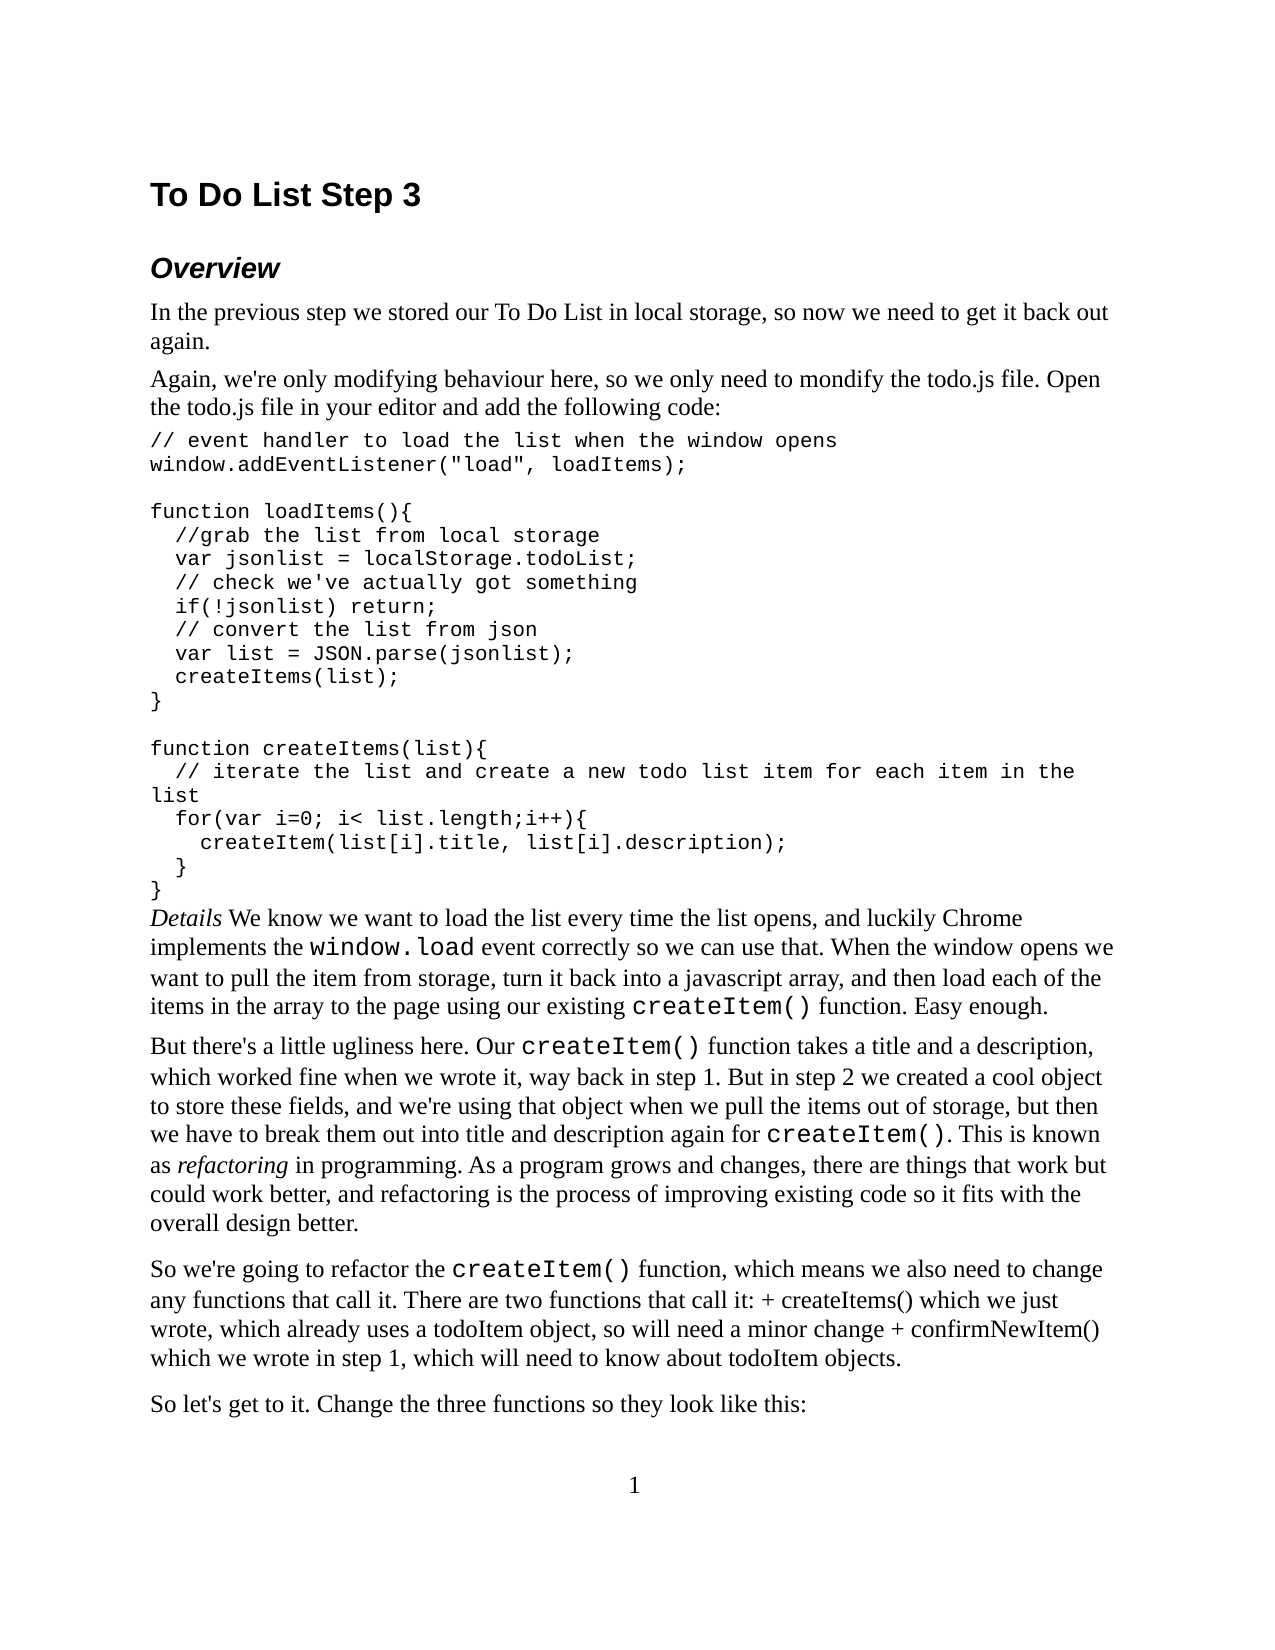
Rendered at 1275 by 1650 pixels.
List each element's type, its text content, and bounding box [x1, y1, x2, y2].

text // iterate the list and create a new todo list item for each item in the list [150, 761, 1125, 808]
text Again, we're only modifying behaviour here, so we only need to mondify the todo.js file. Open the todo.js file in your editor and add the following code: [150, 364, 1125, 421]
text createItem(list[i].title, list[i].description); [150, 832, 1125, 856]
text function loadItems(){ [150, 501, 1125, 525]
text var jsonlist = localStorage.todoList; [150, 548, 1125, 572]
text function createItems(list){ [150, 737, 1125, 761]
text But there's a little ugliness here. Our createItem() function takes a title and a description, which worked fine when we wrote it, way back in step 1. But in step 2 we created a cool object to store these fields, and we're using that object when we pull the items out of storage, but then we have to break them out into title and description again for createItem(). This is known as refactoring in programming. As a program grows and changes, there are things that work but could work better, and refactoring is the process of improving existing code so it fits with the overall design better. [150, 1031, 1125, 1237]
text // check we've actually got something [150, 572, 1125, 596]
subtitle To Do List Step 3 [150, 175, 1125, 214]
text // convert the list from json [150, 619, 1125, 643]
text var list = JSON.parse(jsonlist); [150, 643, 1125, 667]
text } [150, 856, 1125, 879]
text In the previous step we stored our To Do List in local storage, so now we need to get it back out again. [150, 297, 1125, 355]
text if(!jsonlist) return; [150, 596, 1125, 619]
subtitle Overview [150, 251, 1125, 285]
text } [150, 879, 1125, 903]
text // event handler to load the list when the window opens [150, 430, 1125, 454]
text for(var i=0; i< list.length;i++){ [150, 808, 1125, 832]
text //grab the list from local storage [150, 525, 1125, 548]
text window.addEventListener("load", loadItems); [150, 454, 1125, 477]
text So we're going to refactor the createItem() function, which means we also need to change any functions that call it. There are two functions that call it: + createItems() which we just wrote, which already uses a todoItem object, so will need a minor change + confirmNewItem() which we wrote in step 1, which will need to know about todoItem objects. [150, 1254, 1125, 1372]
text createItems(list); [150, 667, 1125, 690]
text } [150, 690, 1125, 714]
text Details We know we want to load the list every time the list opens, and luckily Chrome implements the window.load event correctly so we can use that. When the window opens we want to pull the item from storage, turn it back into a javascript array, and then load each of the items in the array to the page using our existing createItem() function. Easy enough. [150, 903, 1125, 1022]
text So let's get to it. Change the three functions so they look like this: [150, 1389, 1125, 1418]
